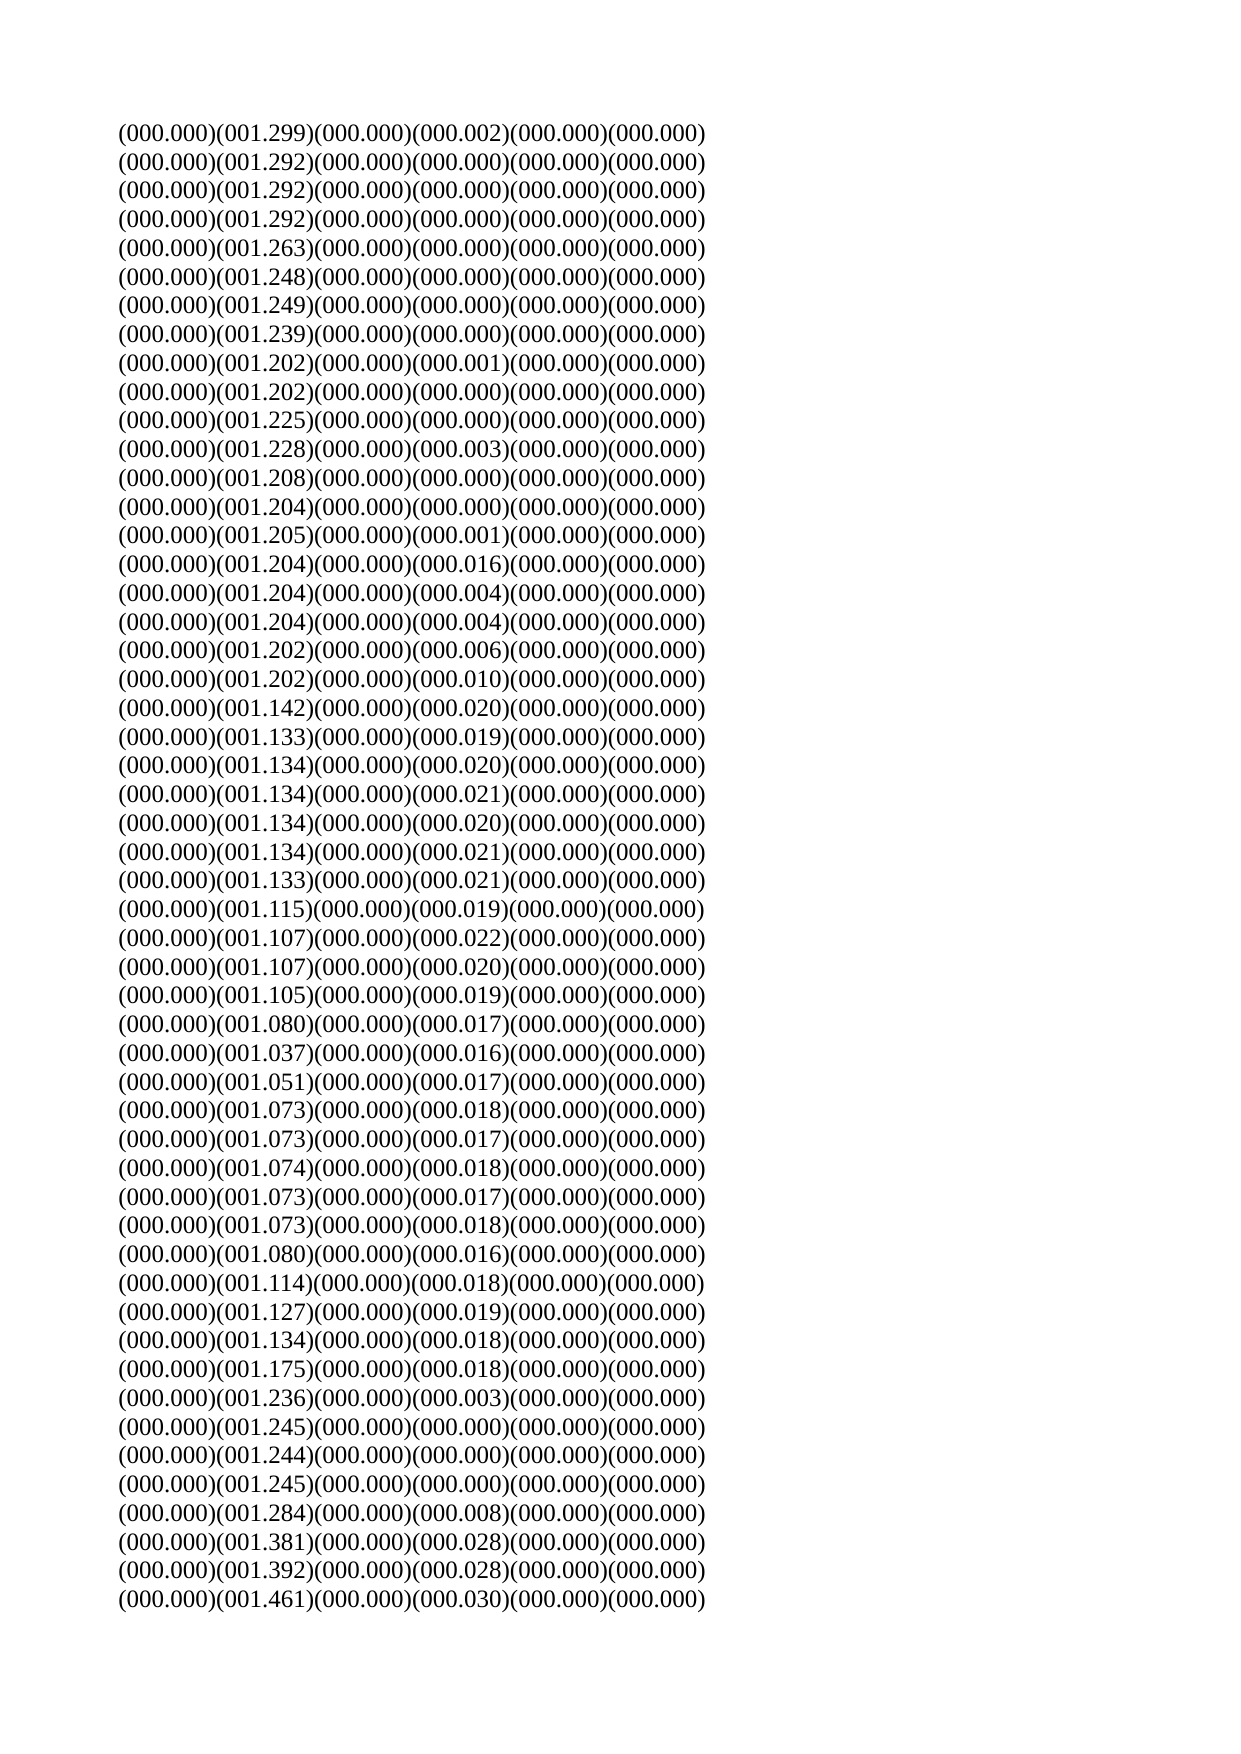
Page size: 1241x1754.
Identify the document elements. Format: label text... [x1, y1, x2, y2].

text (000.000)(001.284)(000.000)(000.008)(000.000)(000.000) [118, 1498, 1122, 1527]
text (000.000)(001.080)(000.000)(000.016)(000.000)(000.000) [118, 1239, 1122, 1268]
text (000.000)(001.073)(000.000)(000.017)(000.000)(000.000) [118, 1124, 1122, 1153]
text (000.000)(001.107)(000.000)(000.022)(000.000)(000.000) [118, 923, 1122, 952]
text (000.000)(001.225)(000.000)(000.000)(000.000)(000.000) [118, 406, 1122, 434]
text (000.000)(001.236)(000.000)(000.003)(000.000)(000.000) [118, 1383, 1122, 1412]
text (000.000)(001.115)(000.000)(000.019)(000.000)(000.000) [118, 894, 1122, 923]
text (000.000)(001.175)(000.000)(000.018)(000.000)(000.000) [118, 1354, 1122, 1383]
text (000.000)(001.381)(000.000)(000.028)(000.000)(000.000) [118, 1527, 1122, 1556]
text (000.000)(001.245)(000.000)(000.000)(000.000)(000.000) [118, 1412, 1122, 1441]
text (000.000)(001.074)(000.000)(000.018)(000.000)(000.000) [118, 1153, 1122, 1182]
text (000.000)(001.107)(000.000)(000.020)(000.000)(000.000) [118, 952, 1122, 981]
text (000.000)(001.228)(000.000)(000.003)(000.000)(000.000) [118, 434, 1122, 463]
text (000.000)(001.073)(000.000)(000.018)(000.000)(000.000) [118, 1096, 1122, 1124]
text (000.000)(001.245)(000.000)(000.000)(000.000)(000.000) [118, 1469, 1122, 1498]
text (000.000)(001.133)(000.000)(000.021)(000.000)(000.000) [118, 866, 1122, 894]
text (000.000)(001.051)(000.000)(000.017)(000.000)(000.000) [118, 1067, 1122, 1096]
text (000.000)(001.204)(000.000)(000.004)(000.000)(000.000) [118, 607, 1122, 636]
text (000.000)(001.239)(000.000)(000.000)(000.000)(000.000) [118, 319, 1122, 348]
text (000.000)(001.134)(000.000)(000.020)(000.000)(000.000) [118, 751, 1122, 779]
text (000.000)(001.114)(000.000)(000.018)(000.000)(000.000) [118, 1268, 1122, 1297]
text (000.000)(001.134)(000.000)(000.020)(000.000)(000.000) [118, 808, 1122, 837]
text (000.000)(001.299)(000.000)(000.002)(000.000)(000.000) [118, 118, 1122, 147]
text (000.000)(001.204)(000.000)(000.000)(000.000)(000.000) [118, 492, 1122, 521]
text (000.000)(001.204)(000.000)(000.016)(000.000)(000.000) [118, 549, 1122, 578]
text (000.000)(001.208)(000.000)(000.000)(000.000)(000.000) [118, 463, 1122, 492]
text (000.000)(001.392)(000.000)(000.028)(000.000)(000.000) [118, 1556, 1122, 1584]
text (000.000)(001.248)(000.000)(000.000)(000.000)(000.000) [118, 262, 1122, 291]
text (000.000)(001.205)(000.000)(000.001)(000.000)(000.000) [118, 521, 1122, 549]
text (000.000)(001.142)(000.000)(000.020)(000.000)(000.000) [118, 693, 1122, 722]
text (000.000)(001.204)(000.000)(000.004)(000.000)(000.000) [118, 578, 1122, 607]
text (000.000)(001.461)(000.000)(000.030)(000.000)(000.000) [118, 1584, 1122, 1613]
text (000.000)(001.133)(000.000)(000.019)(000.000)(000.000) [118, 722, 1122, 751]
text (000.000)(001.080)(000.000)(000.017)(000.000)(000.000) [118, 1009, 1122, 1038]
text (000.000)(001.292)(000.000)(000.000)(000.000)(000.000) [118, 204, 1122, 233]
text (000.000)(001.202)(000.000)(000.000)(000.000)(000.000) [118, 377, 1122, 406]
text (000.000)(001.134)(000.000)(000.021)(000.000)(000.000) [118, 837, 1122, 866]
text (000.000)(001.263)(000.000)(000.000)(000.000)(000.000) [118, 233, 1122, 262]
text (000.000)(001.073)(000.000)(000.018)(000.000)(000.000) [118, 1211, 1122, 1239]
text (000.000)(001.202)(000.000)(000.001)(000.000)(000.000) [118, 348, 1122, 377]
text (000.000)(001.073)(000.000)(000.017)(000.000)(000.000) [118, 1182, 1122, 1211]
text (000.000)(001.292)(000.000)(000.000)(000.000)(000.000) [118, 176, 1122, 204]
text (000.000)(001.202)(000.000)(000.006)(000.000)(000.000) [118, 636, 1122, 664]
text (000.000)(001.037)(000.000)(000.016)(000.000)(000.000) [118, 1038, 1122, 1067]
text (000.000)(001.127)(000.000)(000.019)(000.000)(000.000) [118, 1297, 1122, 1326]
text (000.000)(001.244)(000.000)(000.000)(000.000)(000.000) [118, 1441, 1122, 1469]
text (000.000)(001.134)(000.000)(000.018)(000.000)(000.000) [118, 1326, 1122, 1354]
text (000.000)(001.292)(000.000)(000.000)(000.000)(000.000) [118, 147, 1122, 176]
text (000.000)(001.134)(000.000)(000.021)(000.000)(000.000) [118, 779, 1122, 808]
text (000.000)(001.105)(000.000)(000.019)(000.000)(000.000) [118, 981, 1122, 1009]
text (000.000)(001.249)(000.000)(000.000)(000.000)(000.000) [118, 291, 1122, 319]
text (000.000)(001.202)(000.000)(000.010)(000.000)(000.000) [118, 664, 1122, 693]
